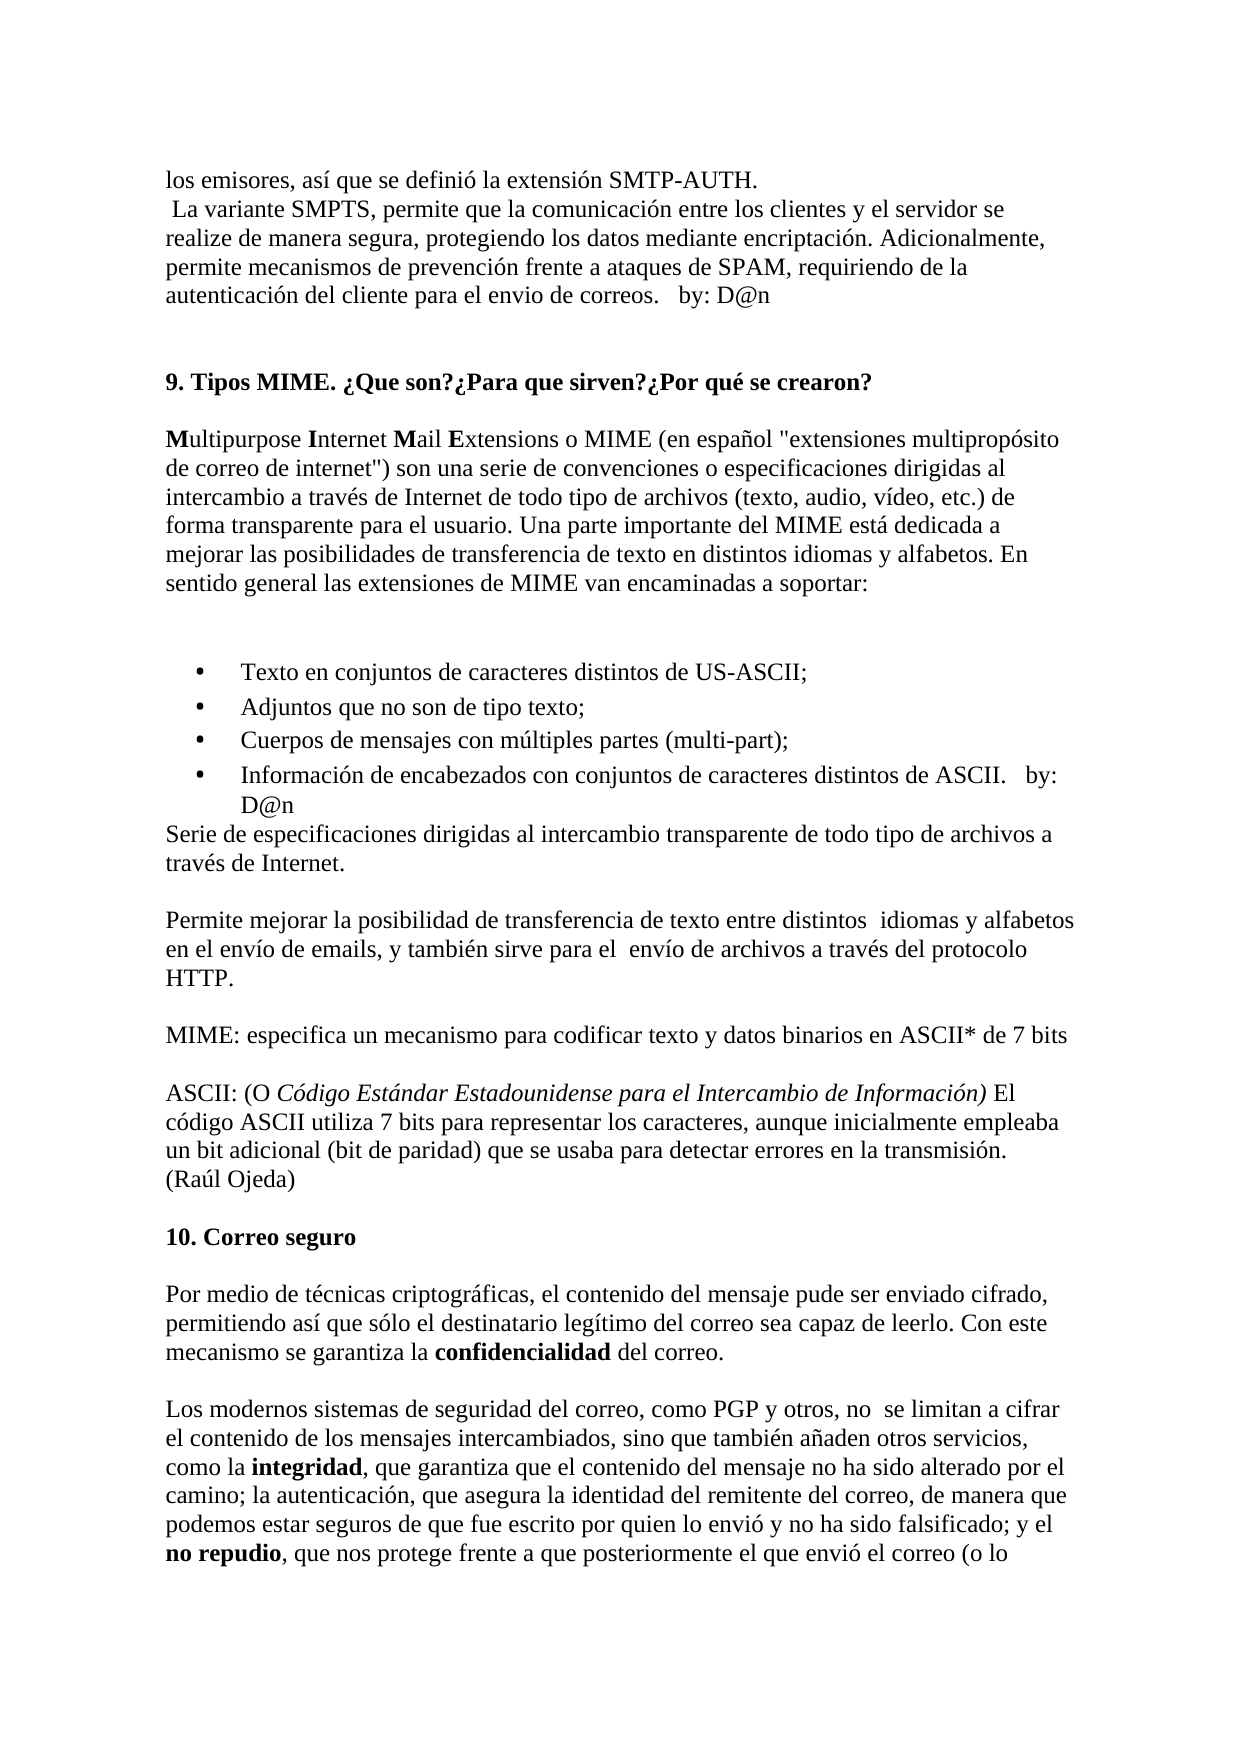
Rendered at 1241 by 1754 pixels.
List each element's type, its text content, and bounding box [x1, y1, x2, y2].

list Adjuntos que no son de tipo texto; [195, 688, 1075, 722]
text los emisores, así que se definió la extensión SMTP-AUTH. La variante SMPTS, permite que la comunicación entre los clientes y el servidor se realize de manera segura, protegiendo los datos mediante encriptación. Adicionalmente, permite mecanismos de prevención frente a ataques de SPAM, requiriendo de la autenticación del cliente para el envio de correos. by: D@n 9. Tipos MIME. ¿Que son?¿Para que sirven?¿Por qué se crearon? Multipurpose Internet Mail Extensions o MIME (en español "extensiones multipropósito de correo de internet") son una serie de convenciones o especificaciones dirigidas al intercambio a través de Internet de todo tipo de archivos (texto, audio, vídeo, etc.) de forma transparente para el usuario. Una parte importante del MIME está dedicada a mejorar las posibilidades de transferencia de texto en distintos idiomas y alfabetos. En sentido general las extensiones de MIME van encaminadas a soportar: [165, 165, 1075, 654]
list Información de encabezados con conjuntos de caracteres distintos de ASCII. by: D@n [195, 756, 1075, 819]
text Serie de especificaciones dirigidas al intercambio transparente de todo tipo de archivos a través de Internet. Permite mejorar la posibilidad de transferencia de texto entre distintos idiomas y alfabetos en el envío de emails, y también sirve para el envío de archivos a través del protocolo HTTP. MIME: especifica un mecanismo para codificar texto y datos binarios en ASCII* de 7 bits ASCII: (O Código Estándar Estadounidense para el Intercambio de Información) El código ASCII utiliza 7 bits para representar los caracteres, aunque inicialmente empleaba un bit adicional (bit de paridad) que se usaba para detectar errores en la transmisión. (Raúl Ojeda) 10. Correo seguro Por medio de técnicas criptográficas, el contenido del mensaje pude ser enviado cifrado, permitiendo así que sólo el destinatario legítimo del correo sea capaz de leerlo. Con este mecanismo se garantiza la confidencialidad del correo. Los modernos sistemas de seguridad del correo, como PGP y otros, no se limitan a cifrar el contenido de los mensajes intercambiados, sino que también añaden otros servicios, como la integridad, que garantiza que el contenido del mensaje no ha sido alterado por el camino; la autenticación, que asegura la identidad del remitente del correo, de manera que podemos estar seguros de que fue escrito por quien lo envió y no ha sido falsificado; y el no repudio, que nos protege frente a que posteriormente el que envió el correo (o lo [165, 819, 1075, 1567]
list Texto en conjuntos de caracteres distintos de US-ASCII; [195, 654, 1075, 688]
list Cuerpos de mensajes con múltiples partes (multi-part); [195, 722, 1075, 756]
